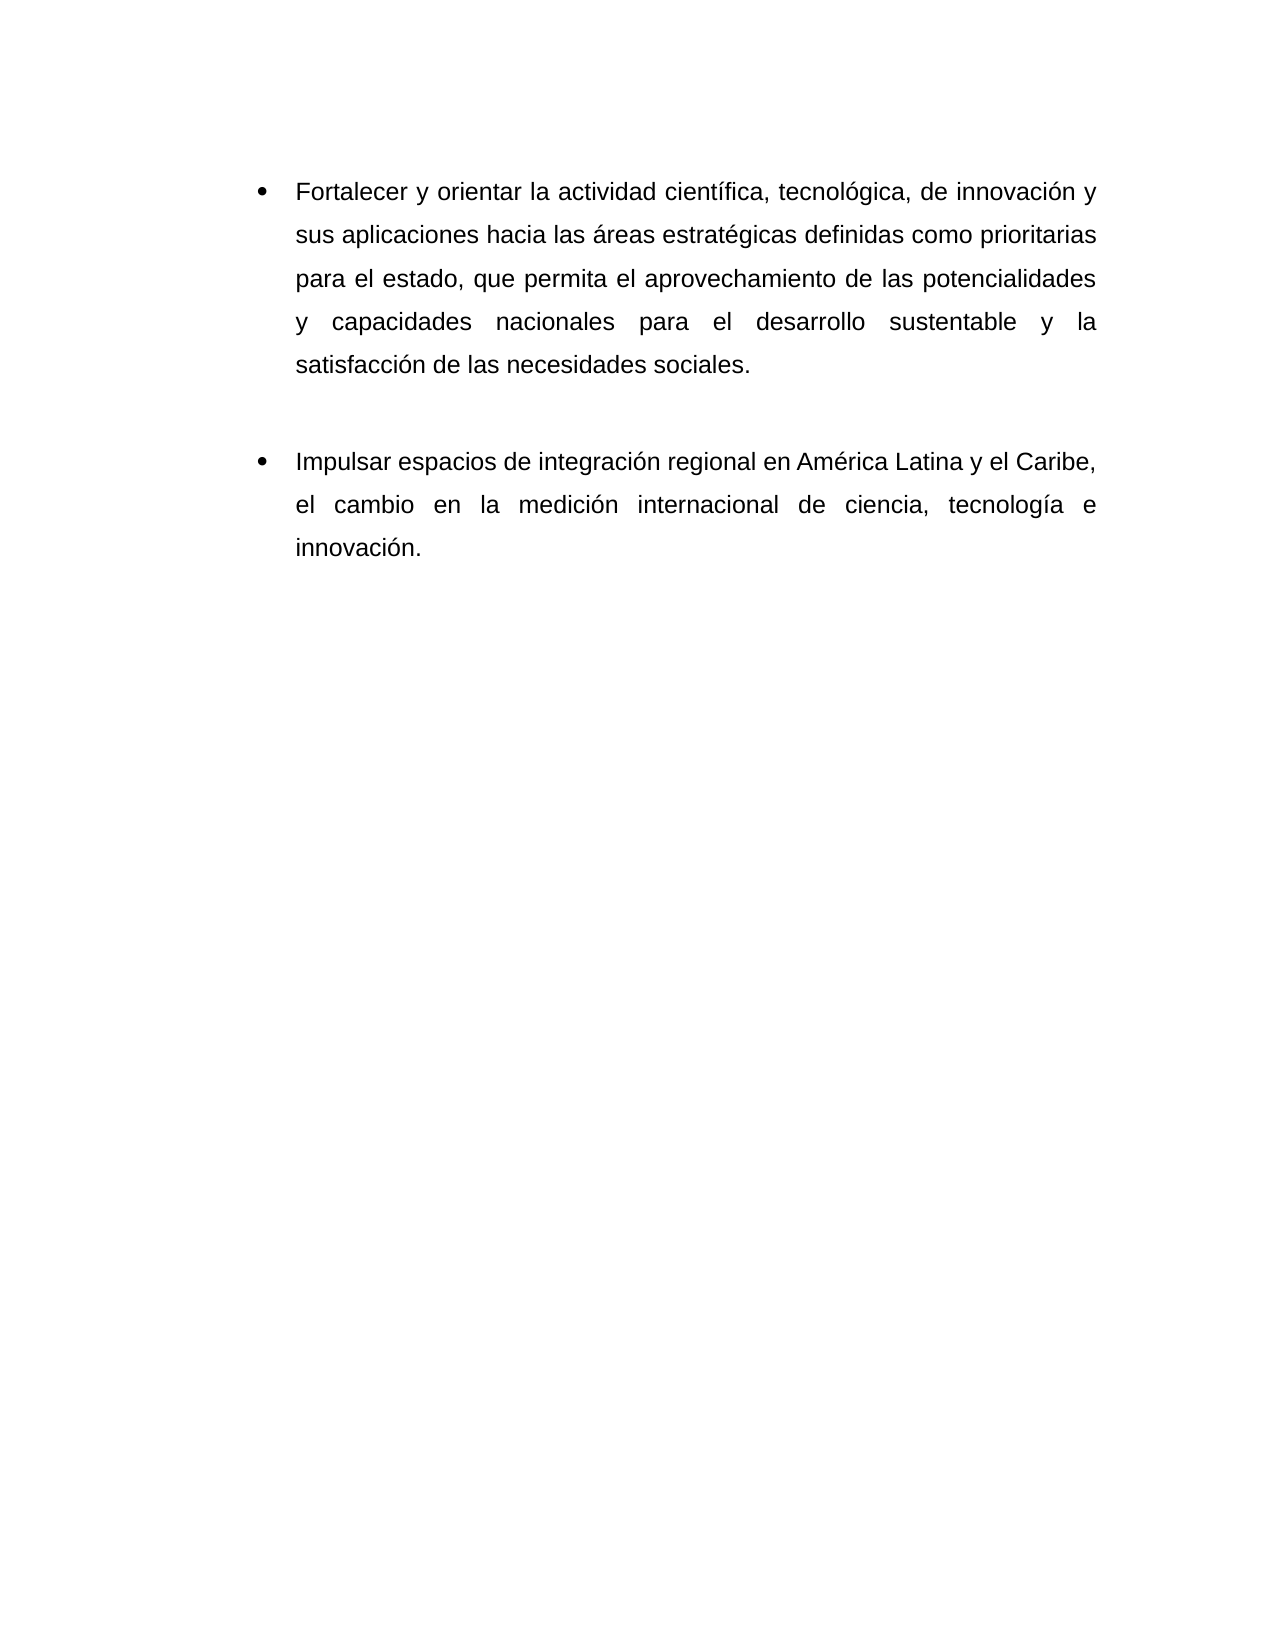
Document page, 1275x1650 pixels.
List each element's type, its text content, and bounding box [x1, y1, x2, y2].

list Fortalecer y orientar la actividad científica, tecnológica, de innovación y sus aplicaciones hacia las áreas estratégicas definidas como prioritarias para el estado, que permita el aprovechamiento de las potencialidades y capacidades nacionales para el desarrollo sustentable y la satisfacción de las necesidades sociales. [258, 177, 1098, 378]
list Impulsar espacios de integración regional en América Latina y el Caribe, el cambio en la medición internacional de ciencia, tecnología e innovación. [258, 447, 1098, 562]
